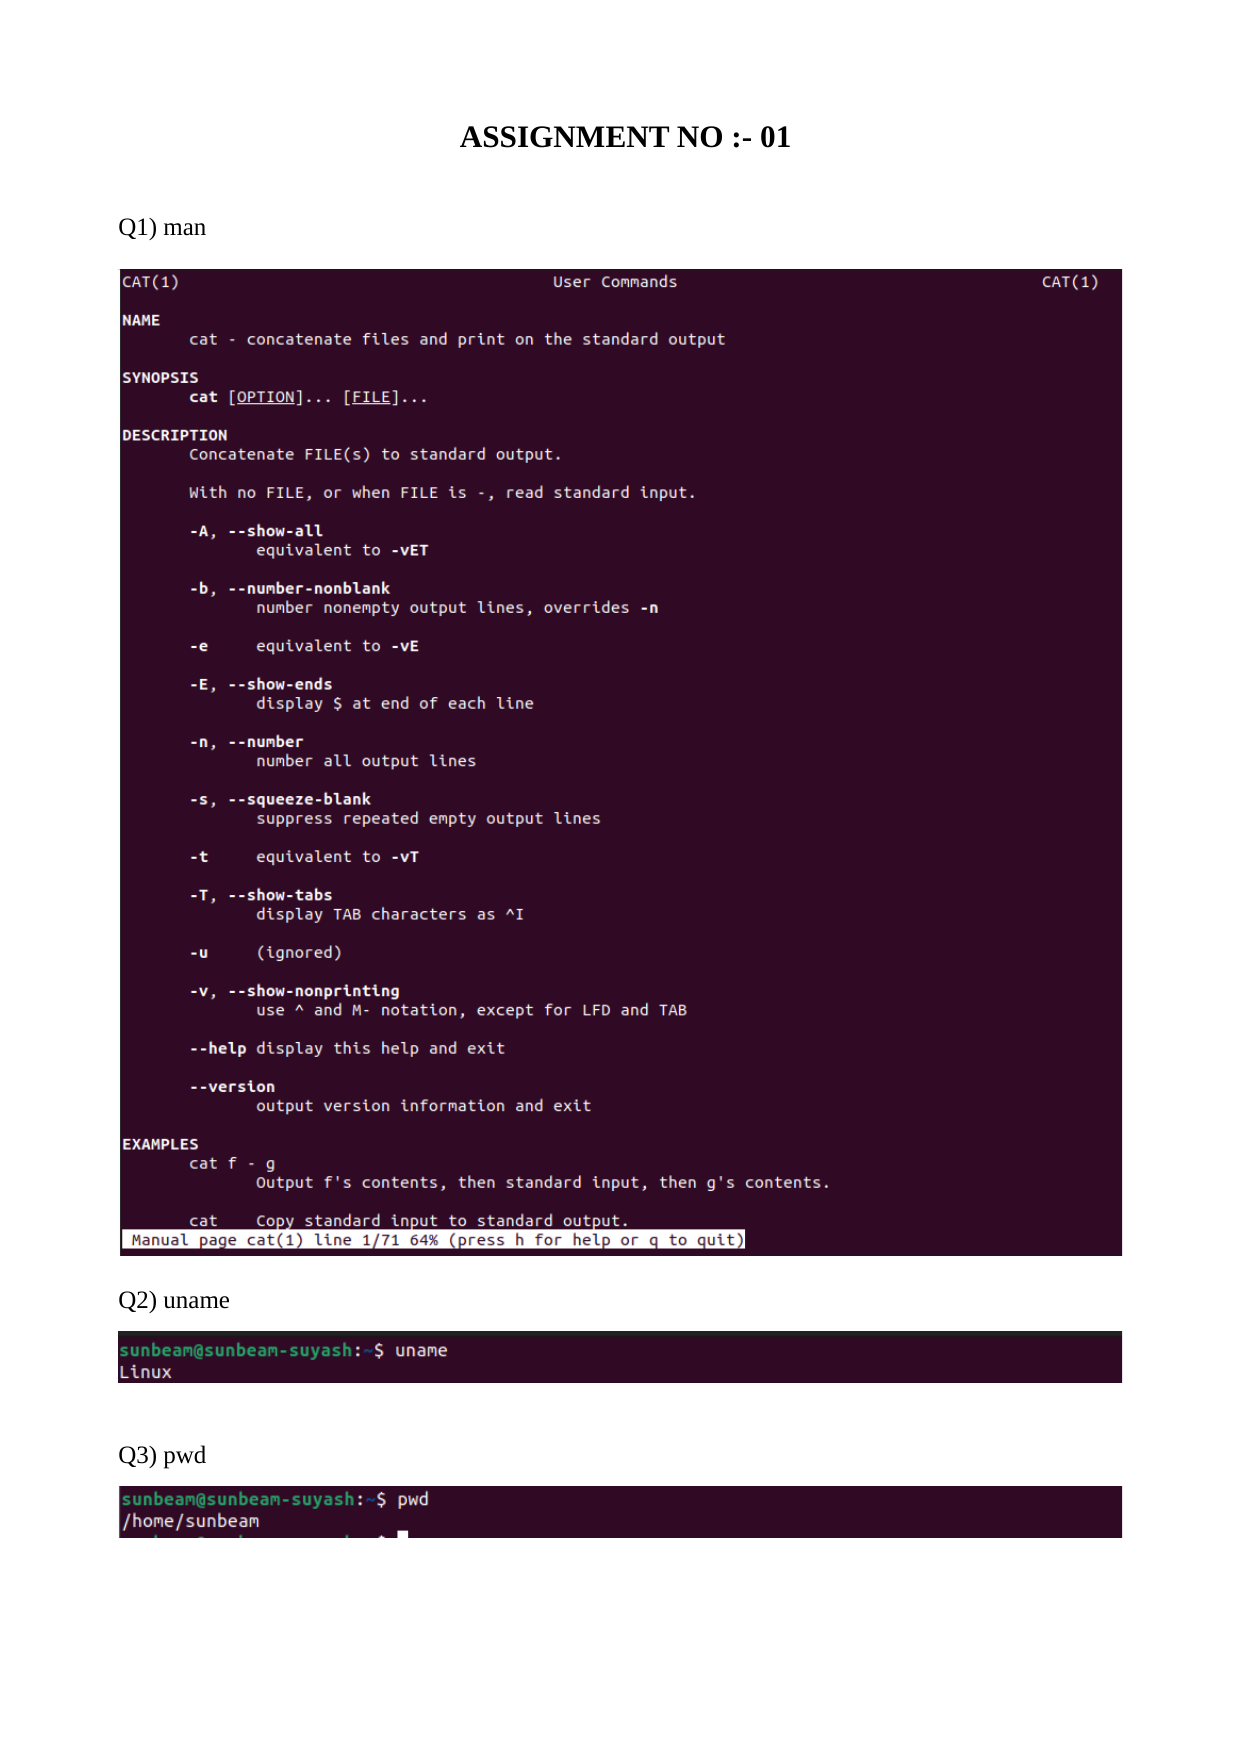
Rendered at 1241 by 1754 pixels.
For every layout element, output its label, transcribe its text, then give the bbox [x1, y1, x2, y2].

text ASSIGNMENT NO :- 01 [118, 118, 1122, 154]
text Q1) man [118, 212, 1122, 240]
picture [118, 1331, 1123, 1383]
text Q2) uname [118, 1285, 1122, 1313]
picture [118, 269, 1123, 1256]
text Q3) pwd [118, 1440, 1122, 1468]
picture [118, 1486, 1123, 1538]
